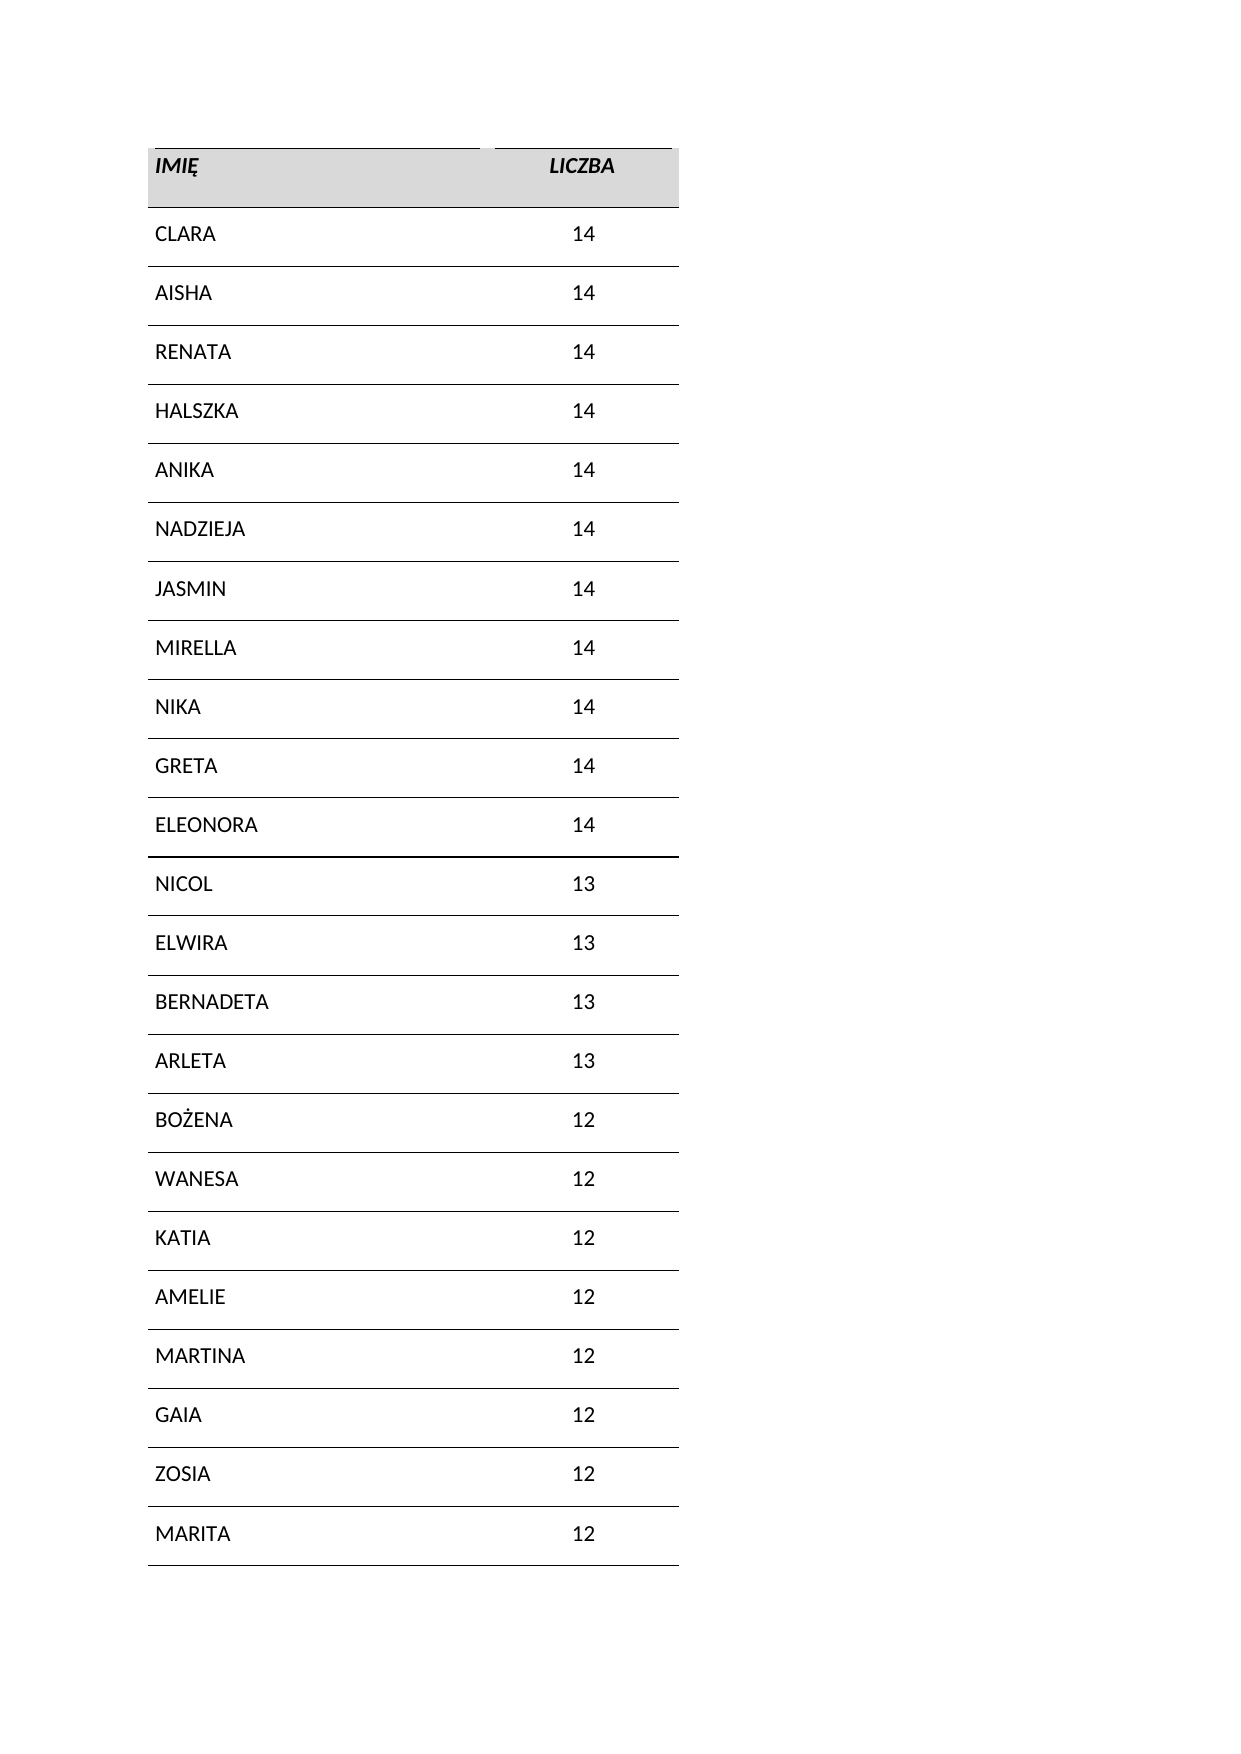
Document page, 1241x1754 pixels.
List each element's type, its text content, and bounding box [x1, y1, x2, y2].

table_cell 12 [487, 1212, 679, 1270]
table_cell WANESA [148, 1153, 487, 1211]
table_cell NICOL [148, 858, 487, 915]
table_cell AISHA [148, 267, 487, 325]
table_cell JASMIN [148, 562, 487, 620]
table_cell NADZIEJA [148, 503, 487, 561]
table_cell 12 [487, 1094, 679, 1152]
table_cell 14 [487, 267, 679, 325]
table_cell ZOSIA [148, 1448, 487, 1506]
table_cell HALSZKA [148, 385, 487, 443]
table_cell 12 [487, 1271, 679, 1329]
table_cell GRETA [148, 739, 487, 797]
table_cell NIKA [148, 680, 487, 738]
table_cell 14 [487, 326, 679, 384]
table_cell 12 [487, 1448, 679, 1506]
table_cell 14 [487, 444, 679, 502]
table_cell ANIKA [148, 444, 487, 502]
table_cell 14 [487, 798, 679, 856]
table_cell 13 [487, 976, 679, 1033]
table_cell 14 [487, 503, 679, 561]
table_cell BERNADETA [148, 976, 487, 1033]
table_cell ELEONORA [148, 798, 487, 856]
table_cell RENATA [148, 326, 487, 384]
table_cell 14 [487, 739, 679, 797]
table_cell 13 [487, 916, 679, 974]
table_cell 14 [487, 680, 679, 738]
table_cell AMELIE [148, 1271, 487, 1329]
table_header IMIĘ [148, 148, 487, 207]
table_cell MARITA [148, 1507, 487, 1565]
table_header LICZBA [487, 148, 679, 207]
table_cell GAIA [148, 1389, 487, 1447]
table_cell 14 [487, 208, 679, 266]
table_cell 14 [487, 621, 679, 679]
table_cell ELWIRA [148, 916, 487, 974]
table_cell 12 [487, 1153, 679, 1211]
table_cell 12 [487, 1330, 679, 1388]
table_cell KATIA [148, 1212, 487, 1270]
table_cell CLARA [148, 208, 487, 266]
table_cell BOŻENA [148, 1094, 487, 1152]
table_cell 13 [487, 1035, 679, 1093]
table_cell MIRELLA [148, 621, 487, 679]
table_cell 13 [487, 858, 679, 915]
table_cell 14 [487, 385, 679, 443]
table_cell ARLETA [148, 1035, 487, 1093]
table_cell 12 [487, 1389, 679, 1447]
table_cell MARTINA [148, 1330, 487, 1388]
table_cell 14 [487, 562, 679, 620]
table_cell 12 [487, 1507, 679, 1565]
